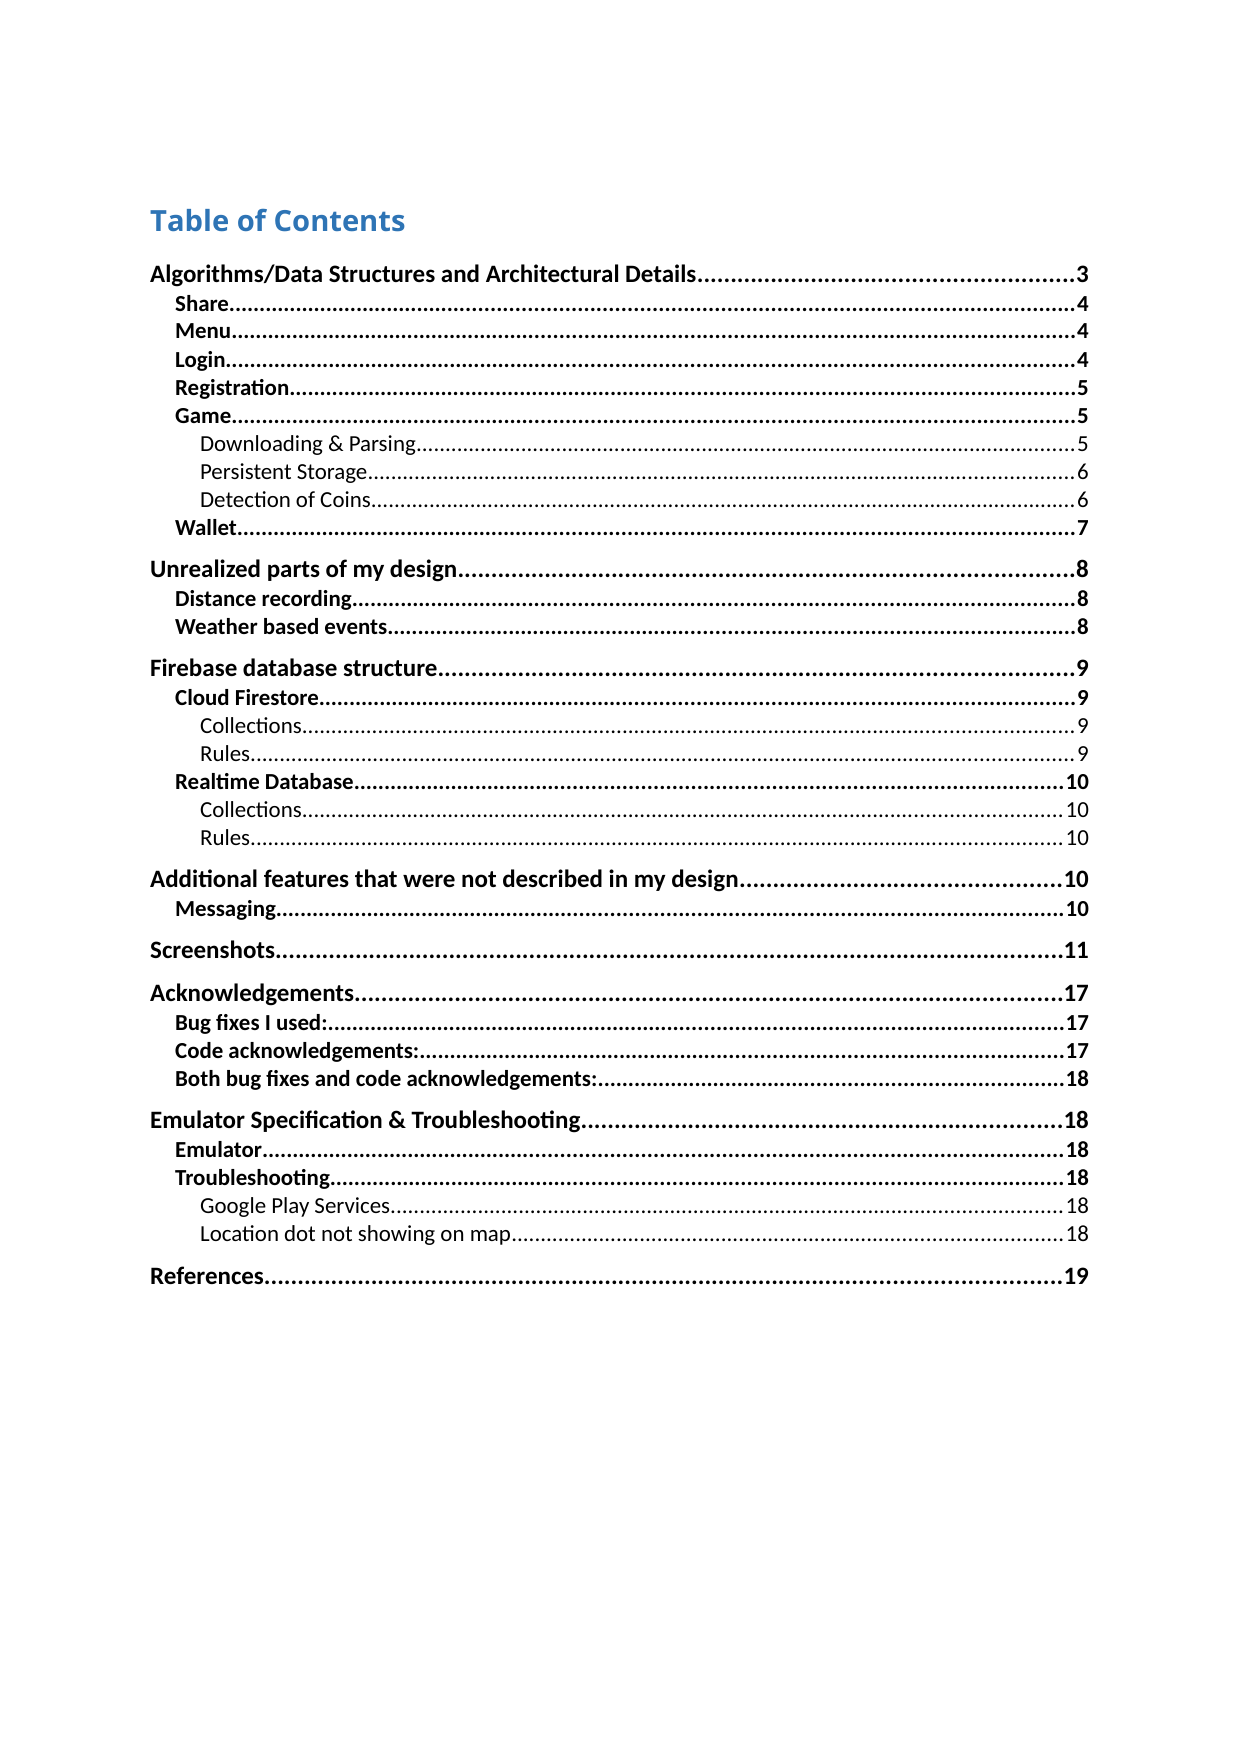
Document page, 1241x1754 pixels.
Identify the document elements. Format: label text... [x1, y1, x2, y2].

text Google Play Services 18 [200, 1191, 1090, 1219]
text Cloud Firestore 9 [175, 683, 1090, 711]
text Collections 10 [200, 795, 1090, 823]
text Emulator Specification & Troubleshooting 18 [150, 1105, 1090, 1135]
text Acknowledgements 17 [150, 978, 1090, 1008]
text Distance recording 8 [175, 584, 1090, 612]
text Persistent Storage 6 [200, 457, 1090, 485]
text Firebase database structure 9 [150, 652, 1090, 683]
text Weather based events 8 [175, 612, 1090, 640]
text Registration 5 [175, 373, 1090, 401]
text Location dot not showing on map 18 [200, 1219, 1090, 1247]
text Unrealized parts of my design 8 [150, 553, 1090, 584]
text Wallet 7 [175, 513, 1090, 541]
text Login 4 [175, 345, 1090, 373]
text References 19 [150, 1260, 1090, 1290]
text Rules 9 [200, 739, 1090, 767]
text Downloading & Parsing 5 [200, 429, 1090, 457]
text Additional features that were not described in my design 10 [150, 863, 1090, 894]
text Code acknowledgements: 17 [175, 1036, 1090, 1064]
text Troubleshooting 18 [175, 1163, 1090, 1191]
text Messaging 10 [175, 894, 1090, 922]
text Realtime Database 10 [175, 767, 1090, 795]
text Emulator 18 [175, 1135, 1090, 1163]
text Game 5 [175, 401, 1090, 429]
text Share 4 [175, 289, 1090, 317]
text Screenshots 11 [150, 934, 1090, 965]
text Rules 10 [200, 823, 1090, 851]
text Menu 4 [175, 317, 1090, 345]
text Collections 9 [200, 711, 1090, 739]
subtitle Table of Contents [150, 200, 1090, 240]
text Detection of Coins 6 [200, 485, 1090, 513]
text Bug fixes I used: 17 [175, 1008, 1090, 1036]
text Algorithms/Data Structures and Architectural Details 3 [150, 258, 1090, 289]
text Both bug fixes and code acknowledgements: 18 [175, 1064, 1090, 1092]
